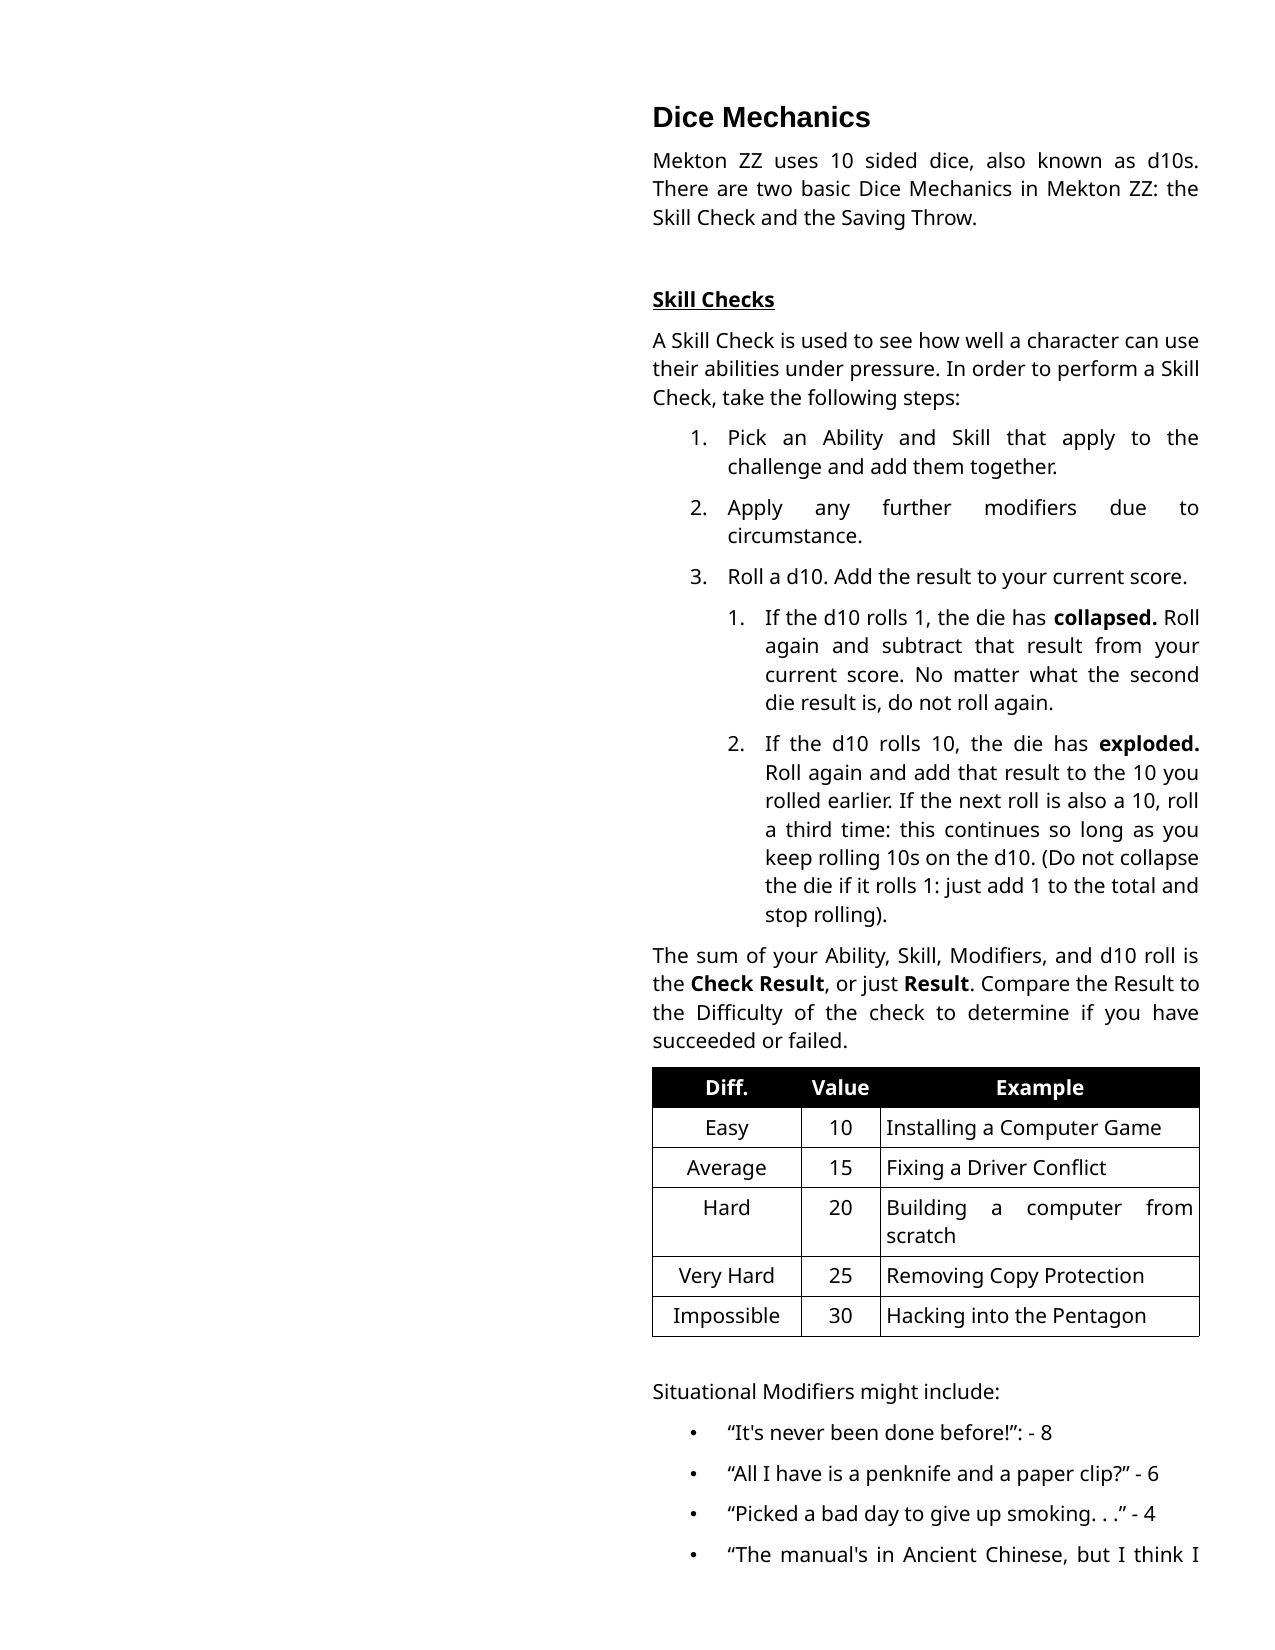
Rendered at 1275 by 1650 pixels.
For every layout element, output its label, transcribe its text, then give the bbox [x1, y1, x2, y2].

list If the d10 rolls 1, the die has collapsed. Roll again and subtract that result from your current score. No matter what the second die result is, do not roll again. [727, 603, 1200, 717]
table_cell Very Hard [653, 1257, 801, 1296]
list “All I have is a penknife and a paper clip?” - 6 [690, 1459, 1200, 1487]
table_cell Installing a Computer Game [881, 1108, 1199, 1147]
table_cell Building a computer from scratch [881, 1188, 1199, 1256]
table_cell 25 [802, 1257, 880, 1296]
list If the d10 rolls 10, the die has exploded. Roll again and add that result to the 10 you rolled earlier. If the next roll is also a 10, roll a third time: this continues so long as you keep rolling 10s on the d10. (Do not collapse the die if it rolls 1: just add 1 to the total and stop rolling). [727, 729, 1200, 928]
list “It's never been done before!”: - 8 [690, 1418, 1200, 1446]
list “The manual's in Ancient Chinese, but I think I [690, 1541, 1200, 1569]
list Roll a d10. Add the result to your current score. [690, 562, 1200, 591]
text Situational Modifiers might include: [652, 1377, 1200, 1405]
table_cell 10 [802, 1108, 880, 1147]
table_cell Average [653, 1148, 801, 1187]
table_cell 30 [802, 1297, 880, 1336]
table_cell Hacking into the Pentagon [881, 1297, 1199, 1336]
table_cell 20 [802, 1188, 880, 1256]
table_cell 15 [802, 1148, 880, 1187]
table_cell Fixing a Driver Conflict [881, 1148, 1199, 1187]
table_cell Easy [653, 1108, 801, 1147]
text The sum of your Ability, Skill, Modifiers, and d10 roll is the Check Result, or just Result. Compare the Result to the Difficulty of the check to determine if you have succeeded or failed. [652, 941, 1200, 1055]
list “Picked a bad day to give up smoking. . .” - 4 [690, 1499, 1200, 1528]
subtitle Dice Mechanics [652, 100, 1200, 133]
table_cell Impossible [653, 1297, 801, 1336]
table_cell Removing Copy Protection [881, 1257, 1199, 1296]
table_cell Hard [653, 1188, 801, 1256]
table_header Example [881, 1068, 1199, 1107]
list Apply any further modifiers due to circumstance. [690, 493, 1200, 550]
text Skill Checks [652, 285, 1200, 313]
list Pick an Ability and Skill that apply to the challenge and add them together. [690, 423, 1200, 480]
table_header Value [802, 1068, 880, 1107]
table_header Diff. [653, 1068, 801, 1107]
text Mekton ZZ uses 10 sided dice, also known as d10s. There are two basic Dice Mechanics in Mekton ZZ: the Skill Check and the Saving Throw. [652, 146, 1200, 231]
text A Skill Check is used to see how well a character can use their abilities under pressure. In order to perform a Skill Check, take the following steps: [652, 326, 1200, 411]
